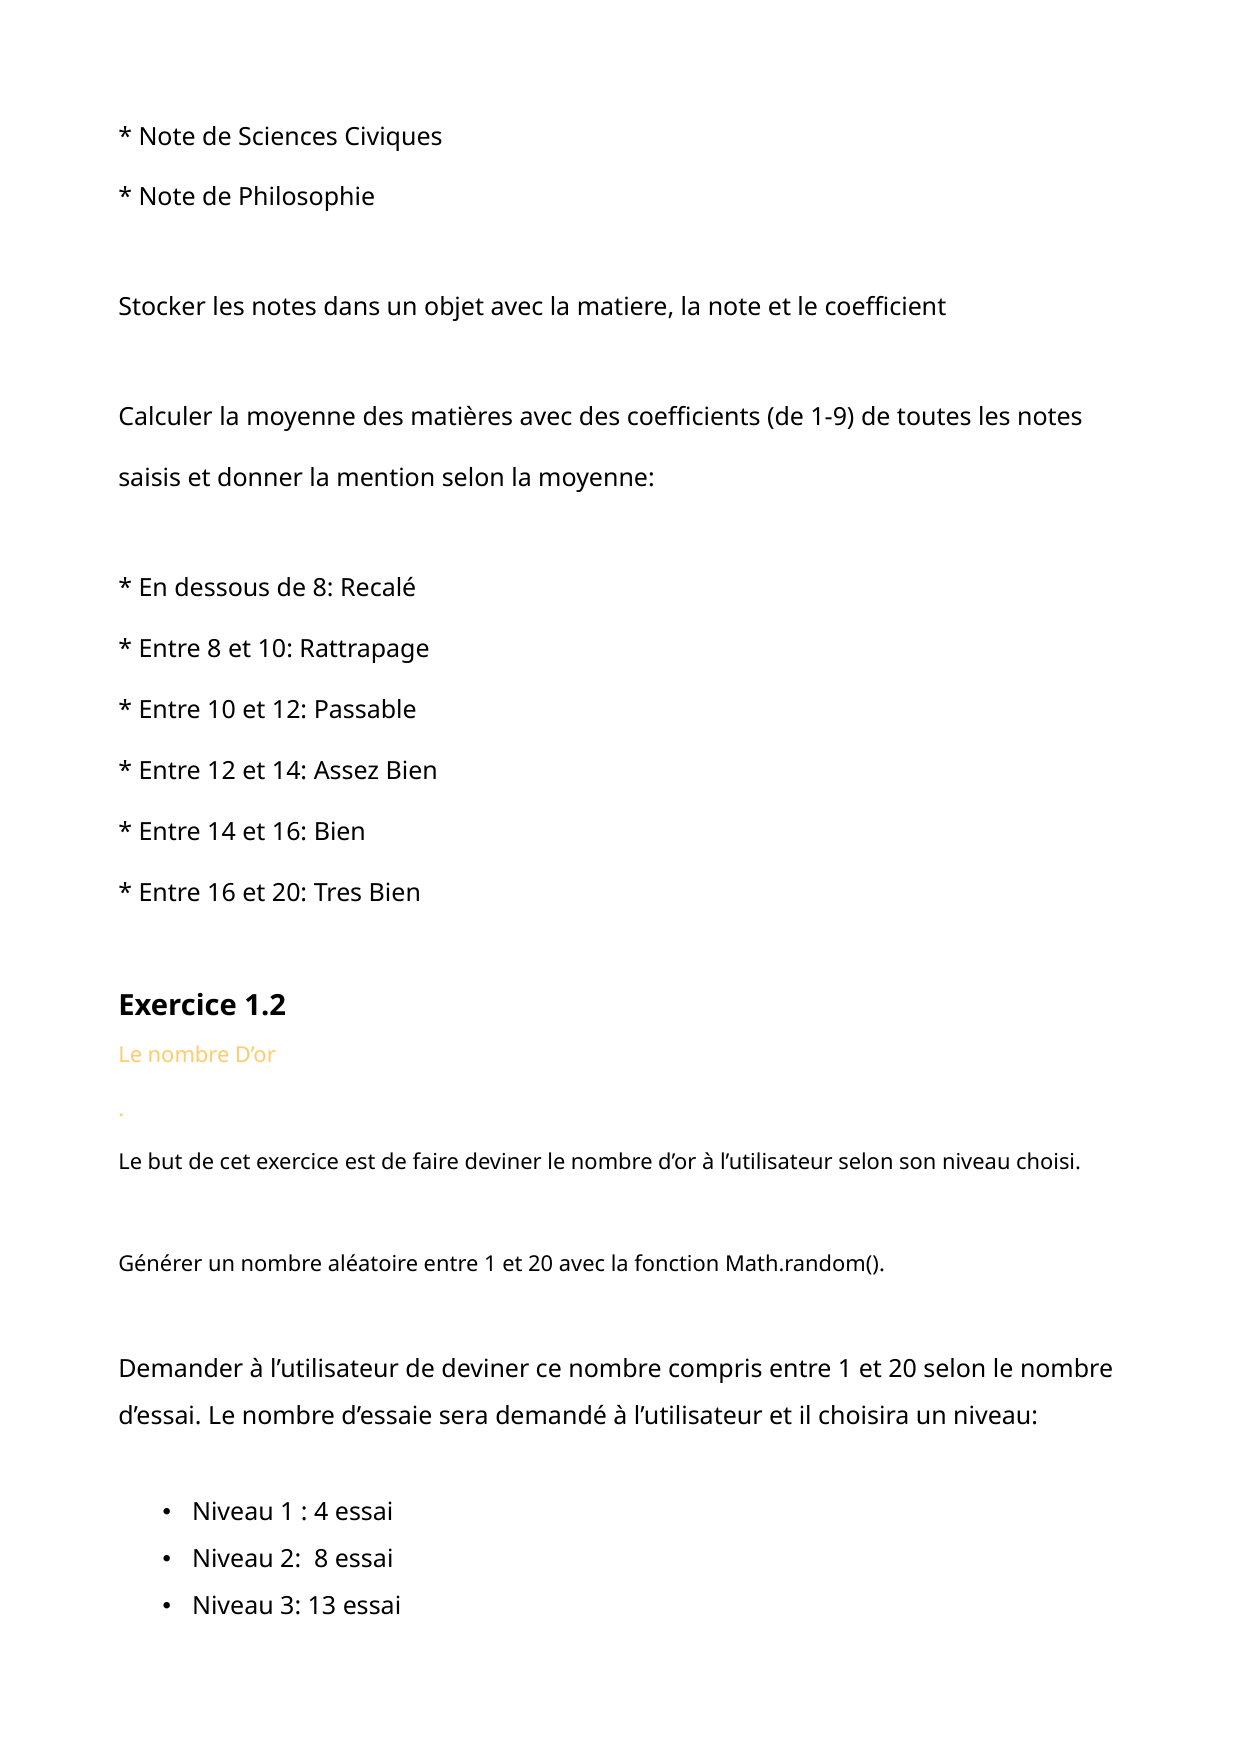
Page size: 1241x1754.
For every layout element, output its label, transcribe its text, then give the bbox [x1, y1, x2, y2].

text * Entre 14 et 16: Bien [118, 814, 1122, 848]
text Demander à l’utilisateur de deviner ce nombre compris entre 1 et 20 selon le nombre d’essai. Le nombre d’essaie sera demandé à l’utilisateur et il choisira un niveau: [118, 1350, 1122, 1431]
text * Entre 10 et 12: Passable [118, 692, 1122, 726]
text Calculer la moyenne des matières avec des coefficients (de 1-9) de toutes les notes saisis et donner la mention selon la moyenne: [118, 399, 1122, 494]
text . [118, 1093, 1122, 1122]
text * Note de Sciences Civiques [118, 118, 1122, 152]
text Le but de cet exercice est de faire deviner le nombre d’or à l’utilisateur selon son niveau choisi. [118, 1146, 1122, 1176]
text * En dessous de 8: Recalé [118, 570, 1122, 604]
text * Entre 12 et 14: Assez Bien [118, 753, 1122, 787]
text Le nombre D’or [118, 1039, 1122, 1069]
list Niveau 3: 13 essai [162, 1587, 1122, 1621]
text Exercice 1.2 [118, 985, 1122, 1024]
list Niveau 2: 8 essai [162, 1540, 1122, 1574]
text * Note de Philosophie [118, 179, 1122, 213]
text * Entre 16 et 20: Tres Bien [118, 875, 1122, 909]
text Générer un nombre aléatoire entre 1 et 20 avec la fonction Math.random(). [118, 1248, 1122, 1278]
list Niveau 1 : 4 essai [162, 1493, 1122, 1527]
text * Entre 8 et 10: Rattrapage [118, 631, 1122, 665]
text Stocker les notes dans un objet avec la matiere, la note et le coefficient [118, 289, 1122, 323]
